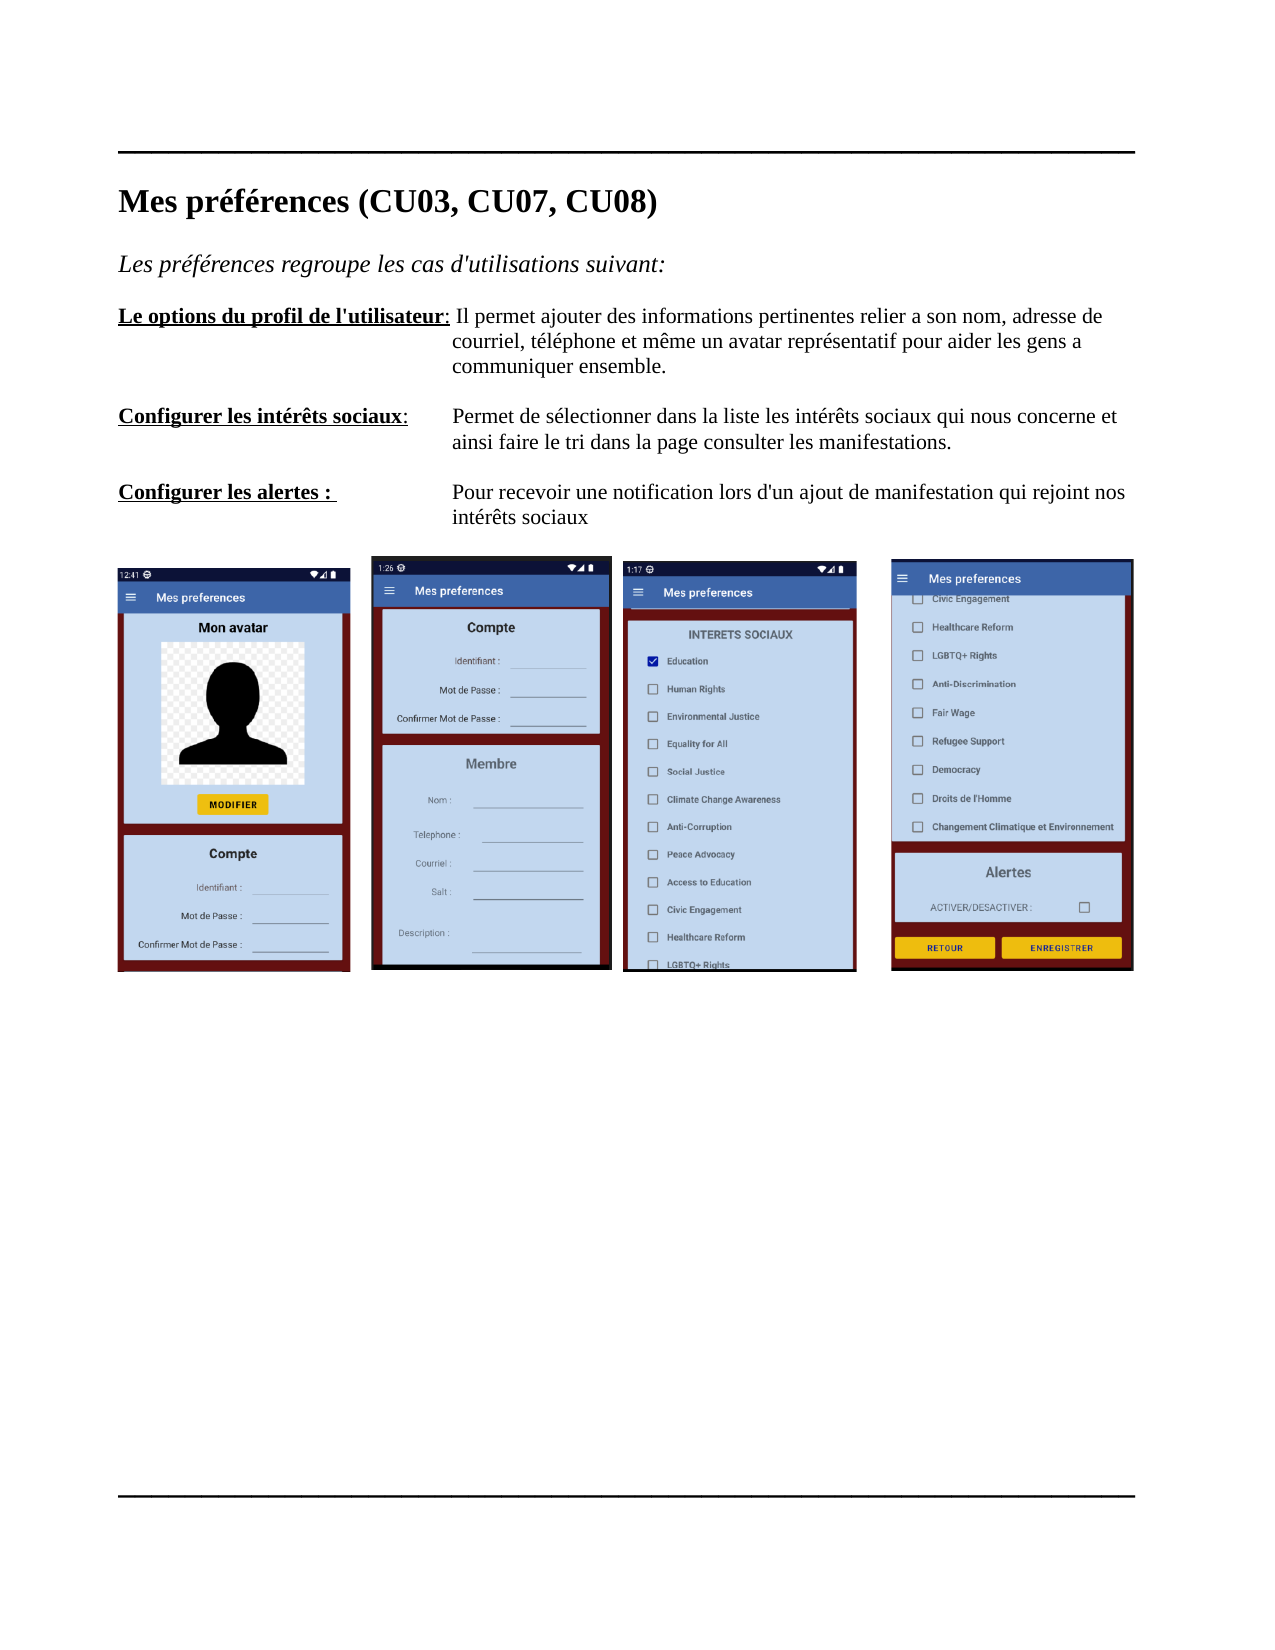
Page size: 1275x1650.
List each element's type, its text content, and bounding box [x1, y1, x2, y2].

picture [371, 556, 612, 970]
picture [891, 559, 1134, 971]
picture [623, 561, 857, 972]
text Le options du profil de l'utilisateur: Il permet ajouter des informations pertinentes relier a son nom, adresse de courriel, téléphone et même un avatar représentatif pour aider les gens a communiquer ensemble. [118, 303, 1157, 378]
text Configurer les alertes : Pour recevoir une notification lors d'un ajout de manifestation qui rejoint nos intérêts sociaux [118, 479, 1157, 529]
text _____________________________________________________________ [118, 1462, 1157, 1501]
picture [117, 568, 351, 972]
text _____________________________________________________________ [118, 118, 1157, 156]
text Configurer les intérêts sociaux: Permet de sélectionner dans la liste les intérêts sociaux qui nous concerne et ainsi faire le tri dans la page consulter les manifestations. [118, 403, 1157, 454]
text Mes préférences (CU03, CU07, CU08) [118, 182, 1157, 220]
text Les préférences regroupe les cas d'utilisations suivant: [118, 249, 848, 277]
